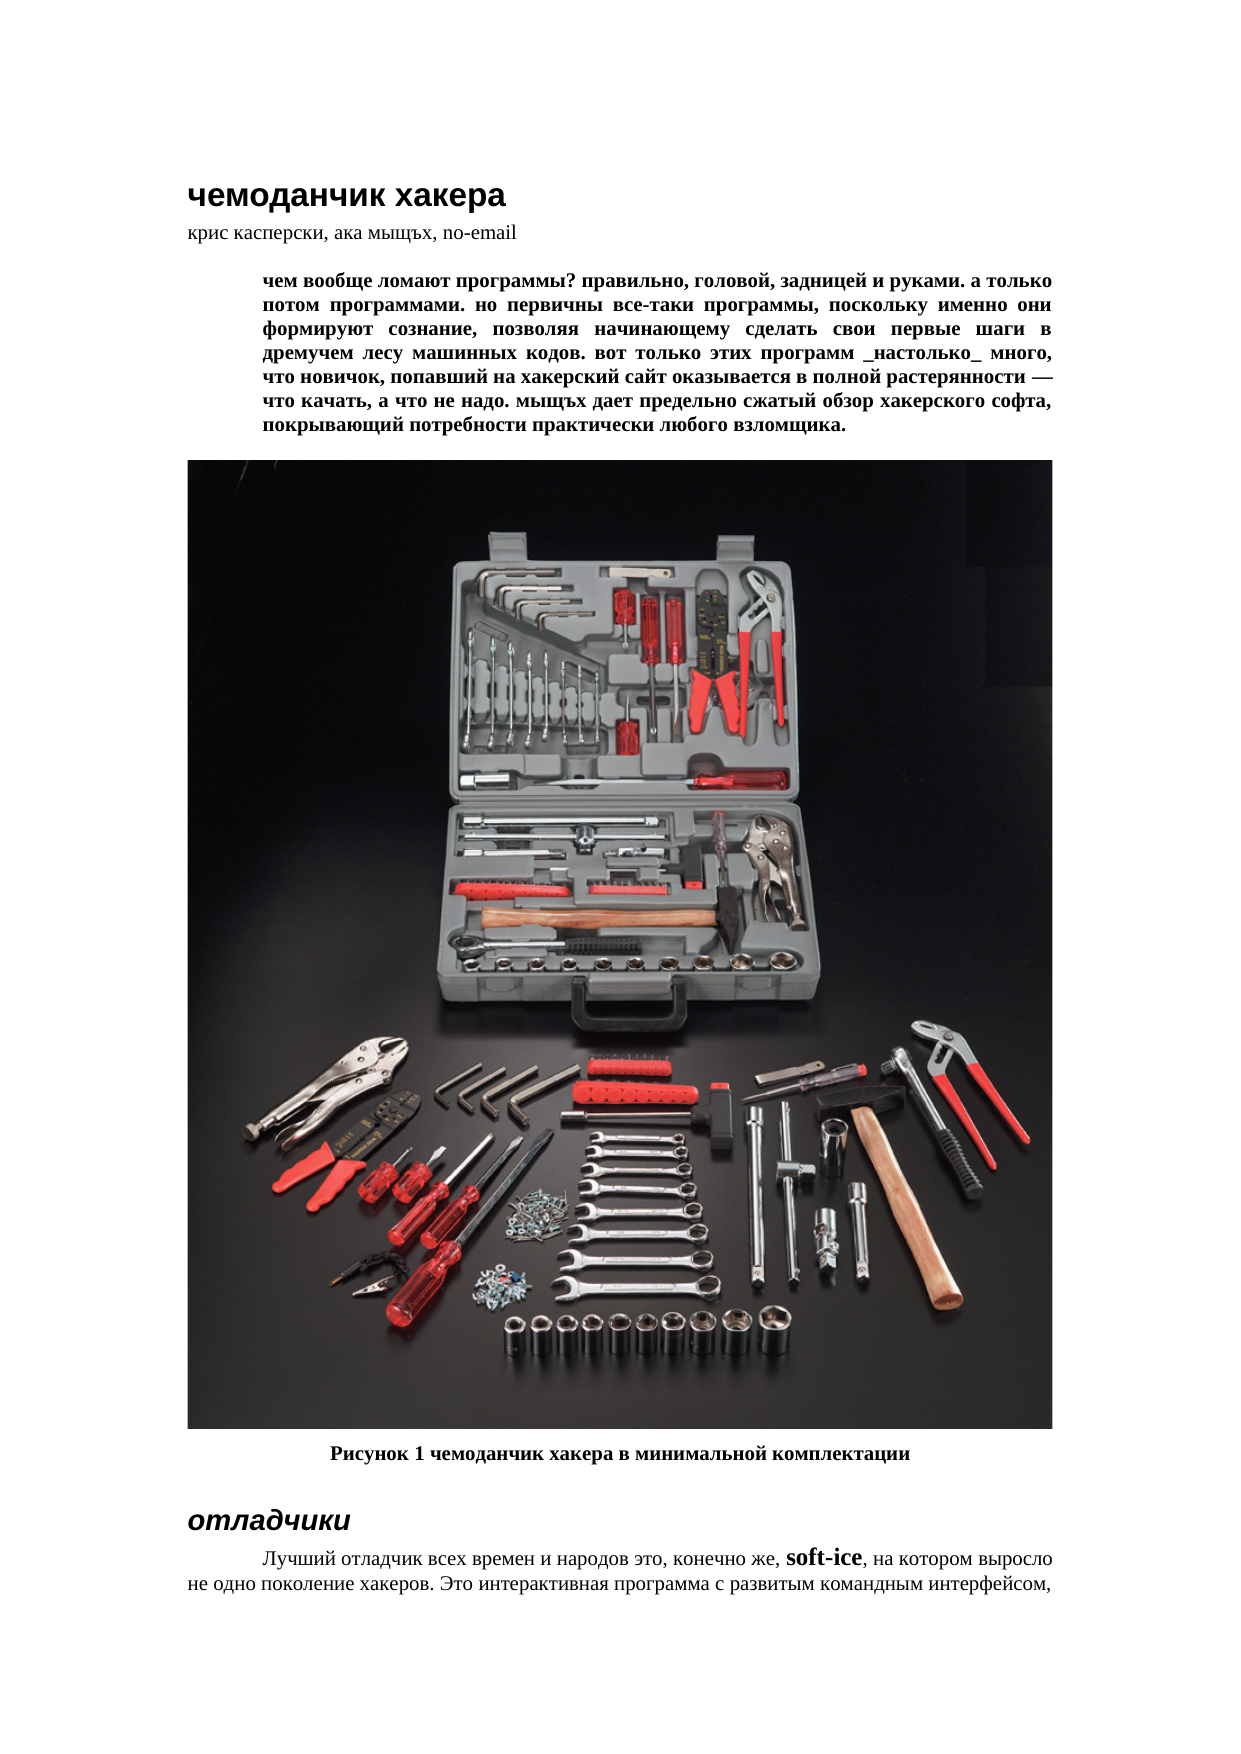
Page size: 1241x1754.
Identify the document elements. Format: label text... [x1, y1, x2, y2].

text крис касперски, ака мыщъх, no-email [187, 220, 1053, 244]
text чем вообще ломают программы? правильно, головой, задницей и руками. а только потом программами. но первичны все-таки программы, поскольку именно они формируют сознание, позволяя начинающему сделать свои первые шаги в дремучем лесу машинных кодов. вот только этих программ _настолько_ много, что новичок, попавший на хакерский сайт оказывается в полной растерянности — что качать, а что не надо. мыщъх дает предельно сжатый обзор хакерского софта, покрывающий потребности практически любого взломщика. [262, 268, 1053, 436]
picture [187, 460, 1053, 1429]
subtitle чемоданчик хакера [187, 175, 1053, 213]
subtitle отладчики [187, 1503, 1053, 1536]
text Рисунок 1 чемоданчик хакера в минимальной комплектации [187, 1441, 1053, 1465]
text Лучший отладчик всех времен и народов это, конечно же, soft-ice, на котором выросло не одно поколение хакеров. Это интерактивная программа с развитым командным интерфейсом, [187, 1542, 1053, 1595]
